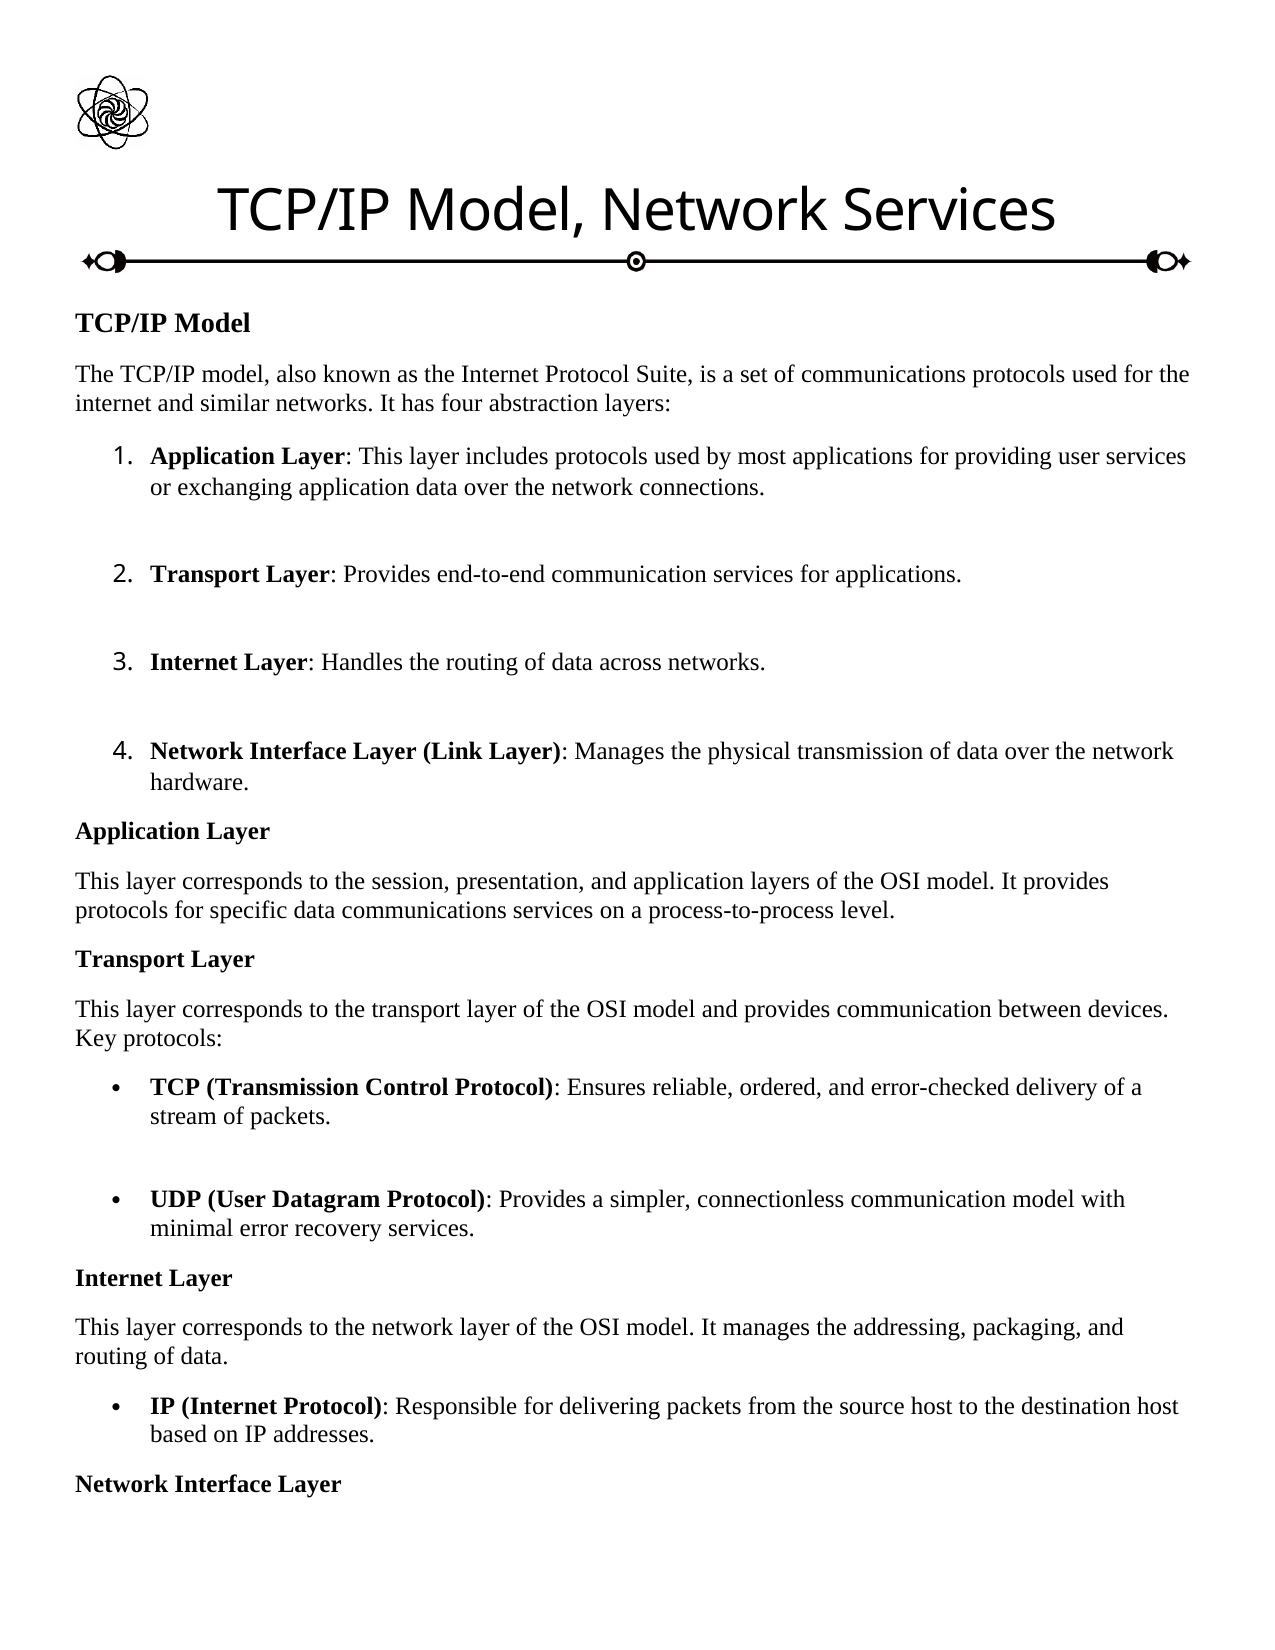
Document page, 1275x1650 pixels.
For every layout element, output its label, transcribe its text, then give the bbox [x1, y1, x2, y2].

list Network Interface Layer (Link Layer): Manages the physical transmission of data over the network hardware. [112, 733, 1200, 796]
title TCP/IP Model, Network Services [75, 168, 1200, 248]
subtitle TCP/IP Model [75, 306, 1200, 339]
list Application Layer: This layer includes protocols used by most applications for providing user services or exchanging application data over the network connections. [112, 438, 1200, 534]
text This layer corresponds to the transport layer of the OSI model and provides communication between devices. Key protocols: [75, 994, 1200, 1051]
text The TCP/IP model, also known as the Internet Protocol Suite, is a set of communications protocols used for the internet and similar networks. It has four abstraction layers: [75, 359, 1200, 417]
list Internet Layer: Handles the routing of data across networks. [112, 644, 1200, 712]
subtitle Transport Layer [75, 944, 1200, 973]
subtitle Network Interface Layer [75, 1469, 1200, 1498]
list TCP (Transmission Control Protocol): Ensures reliable, ordered, and error-checked delivery of a stream of packets. [112, 1072, 1200, 1164]
list Transport Layer: Provides end-to-end communication services for applications. [112, 555, 1200, 623]
text This layer corresponds to the session, presentation, and application layers of the OSI model. It provides protocols for specific data communications services on a process-to-process level. [75, 866, 1200, 923]
list UDP (User Datagram Protocol): Provides a simpler, connectionless communication model with minimal error recovery services. [112, 1184, 1200, 1242]
subtitle Application Layer [75, 816, 1200, 845]
subtitle Internet Layer [75, 1263, 1200, 1292]
list IP (Internet Protocol): Responsible for delivering packets from the source host to the destination host based on IP addresses. [112, 1391, 1200, 1448]
text This layer corresponds to the network layer of the OSI model. It manages the addressing, packaging, and routing of data. [75, 1312, 1200, 1370]
